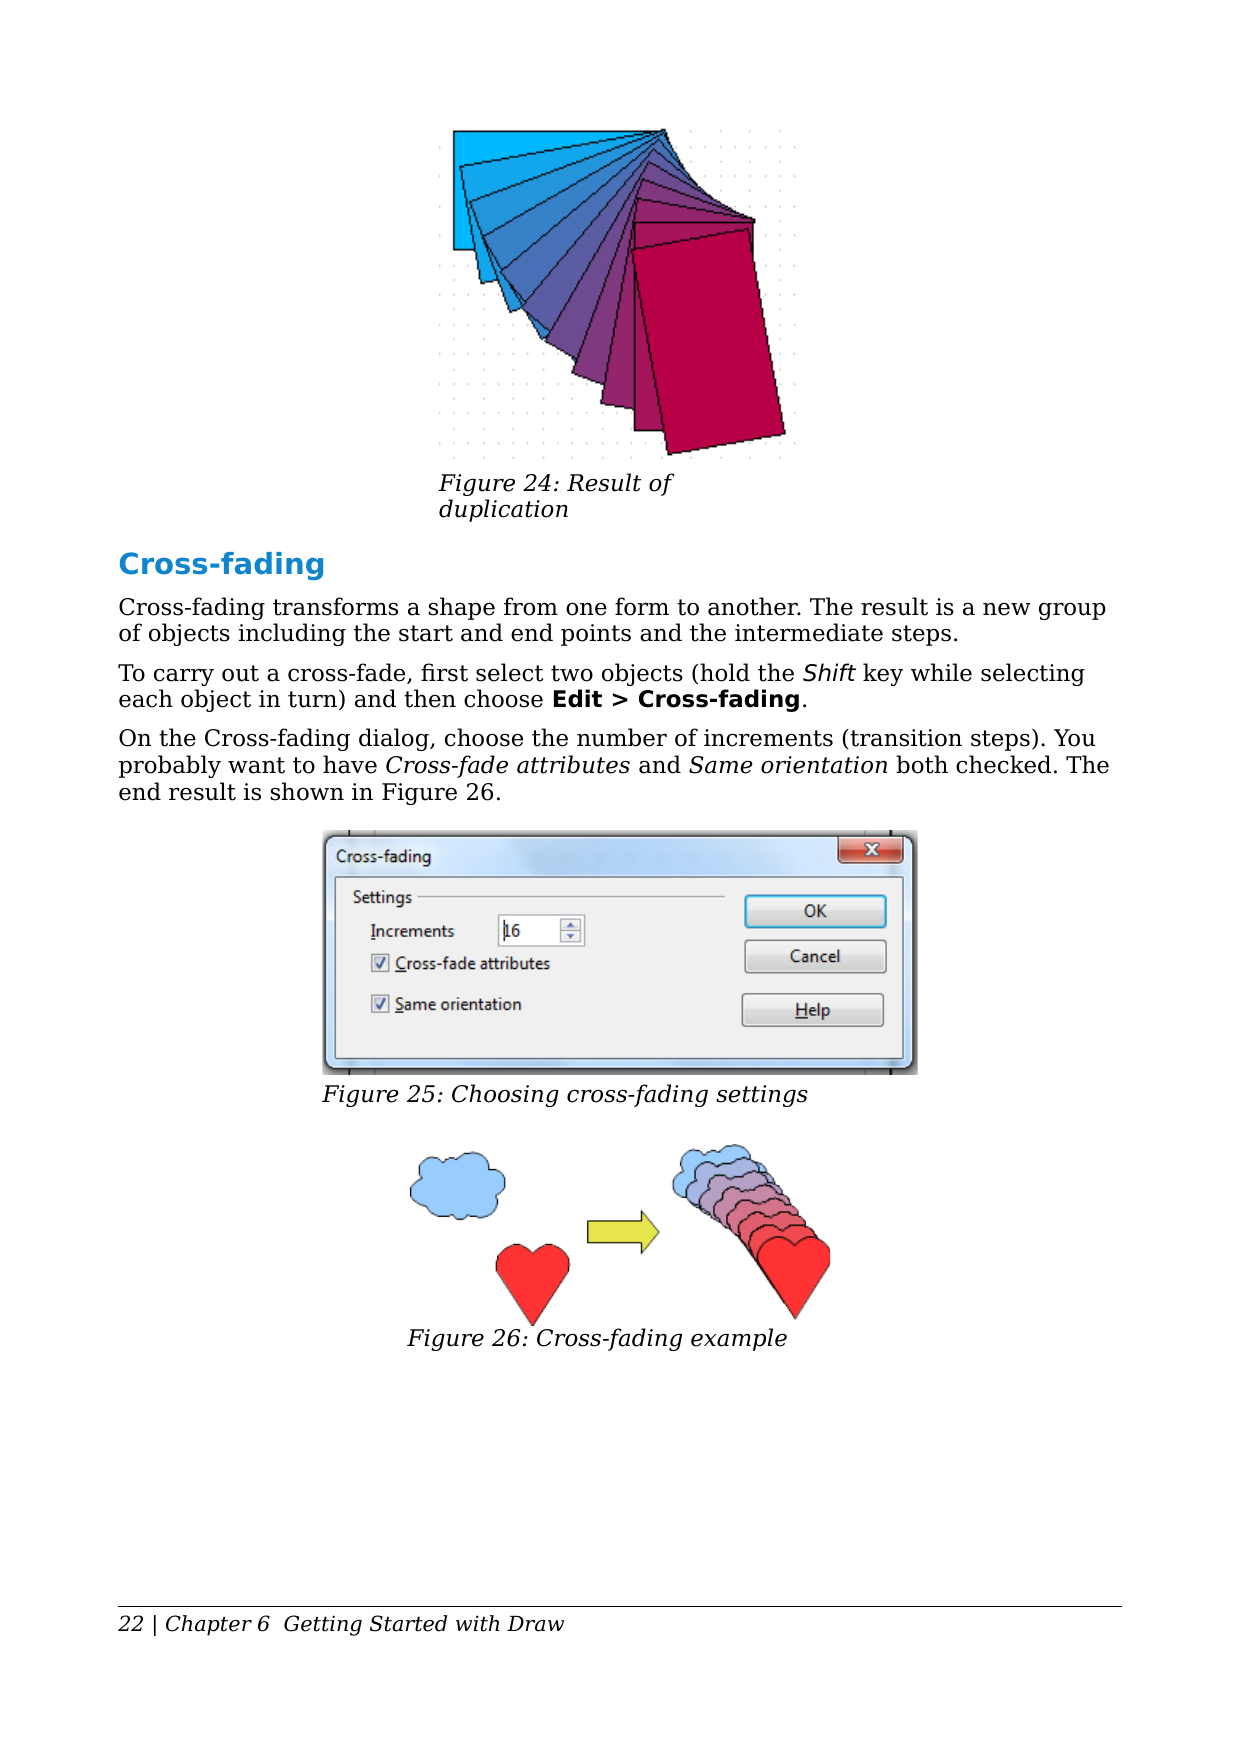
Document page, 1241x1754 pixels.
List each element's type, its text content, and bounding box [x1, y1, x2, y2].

subtitle Cross-fading [118, 548, 1122, 582]
text To carry out a cross-fade, first select two objects (hold the Shift key while selecting each object in turn) and then choose Edit > Cross-fading. [118, 660, 1122, 713]
text Figure 26: Cross-fading example [407, 1157, 833, 1352]
text Figure 24: Result of duplication [439, 470, 801, 523]
picture [439, 118, 802, 470]
picture [322, 830, 918, 1075]
text On the Cross-fading dialog, choose the number of increments (transition steps). You probably want to have Cross-fade attributes and Same orientation both checked. The end result is shown in Figure 26. [118, 726, 1122, 806]
text Figure 25: Choosing cross-fading settings [322, 1081, 918, 1108]
text Cross-fading transforms a shape from one form to another. The result is a new group of objects including the start and end points and the intermediate steps. [118, 594, 1122, 647]
picture [410, 1144, 830, 1326]
